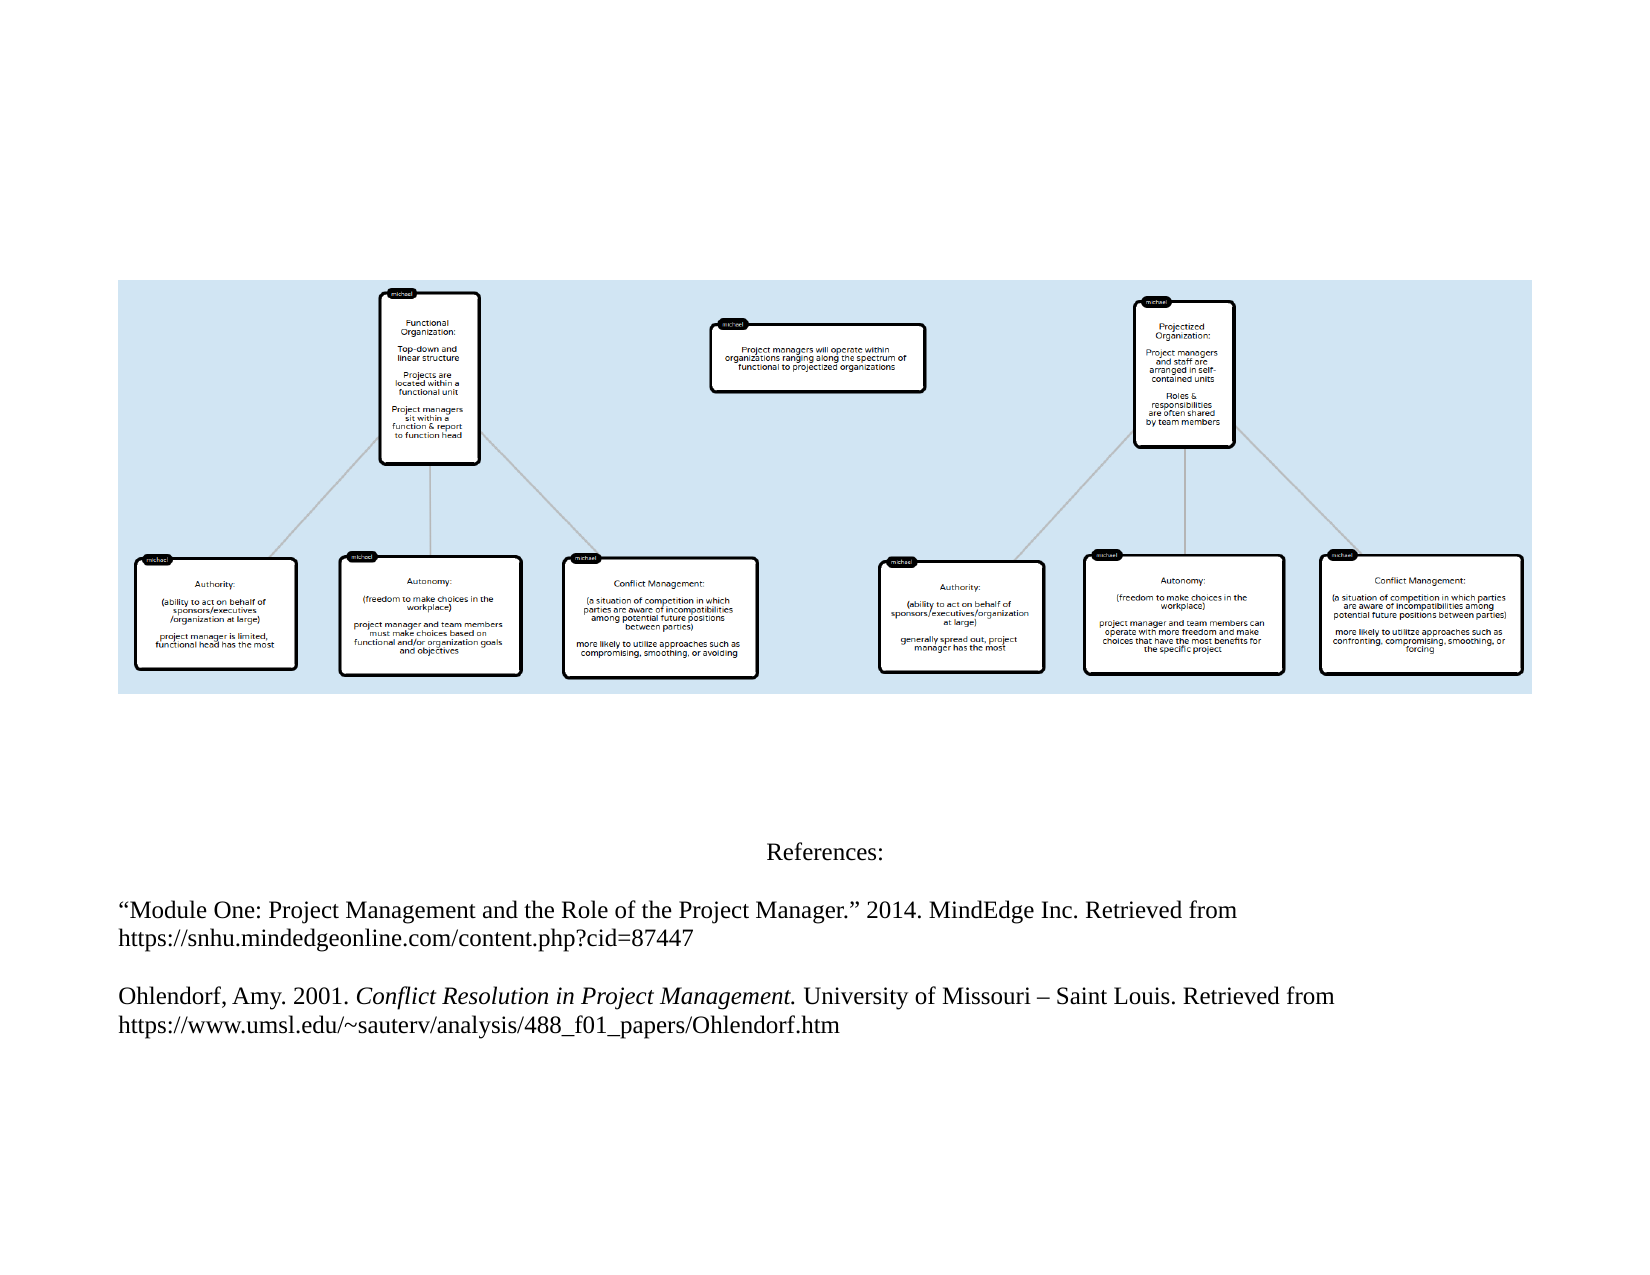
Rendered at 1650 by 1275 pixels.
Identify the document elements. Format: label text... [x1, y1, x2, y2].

text References: [118, 837, 1532, 866]
text Ohlendorf, Amy. 2001. Conflict Resolution in Project Management. University of Missouri – Saint Louis. Retrieved from https://www.umsl.edu/~sauterv/analysis/488_f01_papers/Ohlendorf.htm [118, 981, 1532, 1038]
picture [118, 280, 1532, 694]
text “Module One: Project Management and the Role of the Project Manager.” 2014. MindEdge Inc. Retrieved from https://snhu.mindedgeonline.com/content.php?cid=87447 [118, 895, 1532, 952]
